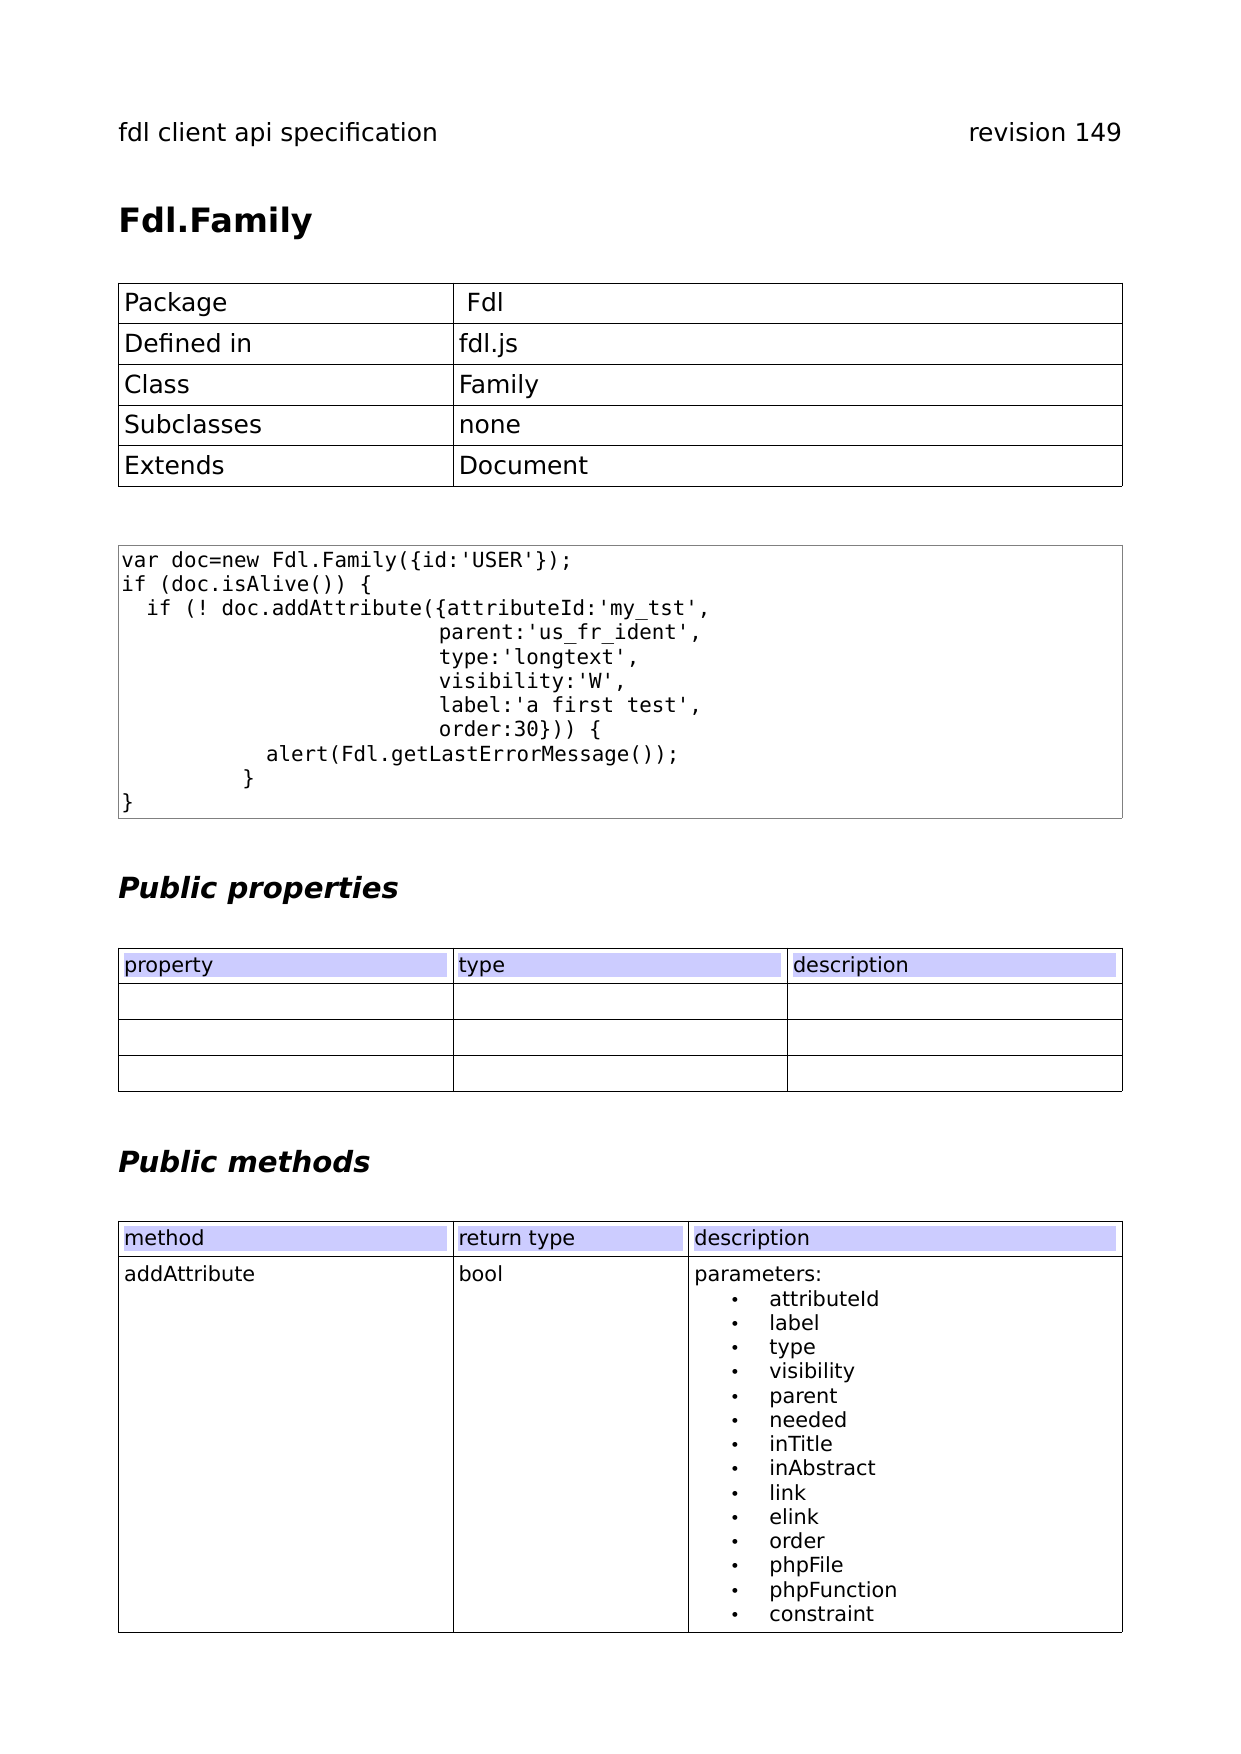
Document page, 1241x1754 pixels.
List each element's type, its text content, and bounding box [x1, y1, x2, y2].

table_header method [119, 1222, 453, 1256]
table_cell fdl.js [454, 324, 1122, 364]
table_header Package [119, 284, 453, 323]
table_cell [119, 1020, 453, 1055]
text if (doc.isAlive()) { [119, 569, 1122, 593]
table_cell [788, 1056, 1122, 1091]
table_header type [454, 949, 787, 983]
table_cell [788, 984, 1122, 1019]
table_cell [788, 1020, 1122, 1055]
table_cell Class [119, 365, 453, 405]
text alert(Fdl.getLastErrorMessage()); [119, 739, 1122, 763]
table_cell addAttribute [119, 1257, 453, 1632]
subtitle Fdl.Family [118, 202, 1122, 241]
table_cell [454, 984, 787, 1019]
subtitle Public methods [118, 1145, 1122, 1179]
table_cell [119, 984, 453, 1019]
table_header property [119, 949, 453, 983]
table_cell Defined in [119, 324, 453, 364]
table_cell none [454, 406, 1122, 445]
table_cell Family [454, 365, 1122, 405]
text parent:'us_fr_ident', [119, 617, 1122, 642]
text type:'longtext', [119, 642, 1122, 666]
text var doc=new Fdl.Family({id:'USER'}); [119, 546, 1122, 569]
table_cell [454, 1056, 787, 1091]
table_header description [788, 949, 1122, 983]
text order:30})) { [119, 714, 1122, 739]
text label:'a first test', [119, 690, 1122, 714]
table_cell bool [454, 1257, 688, 1632]
table_cell [119, 1056, 453, 1091]
text visibility:'W', [119, 666, 1122, 690]
subtitle Public properties [118, 872, 1122, 906]
table_cell Subclasses [119, 406, 453, 445]
table_cell Document [454, 446, 1122, 486]
text if (! doc.addAttribute({attributeId:'my_tst', [119, 593, 1122, 617]
table_header return type [454, 1222, 688, 1256]
text } [119, 787, 1122, 818]
table_cell parameters: attributeId label type visibility parent needed inTitle inAbstract link elink order phpFile phpFunction constraint options The attributeId must not exists. The order can be a integer number. But it can be also a string like : 'upto my_brother' to indicate that id must be inserted up 'my_brother' attribute. The key 'downto my_brother' can be set also. [689, 1257, 1122, 1632]
table_cell [454, 1020, 787, 1055]
table_header Fdl [454, 284, 1122, 323]
table_header description [689, 1222, 1122, 1256]
table_cell Extends [119, 446, 453, 486]
text } [119, 763, 1122, 787]
